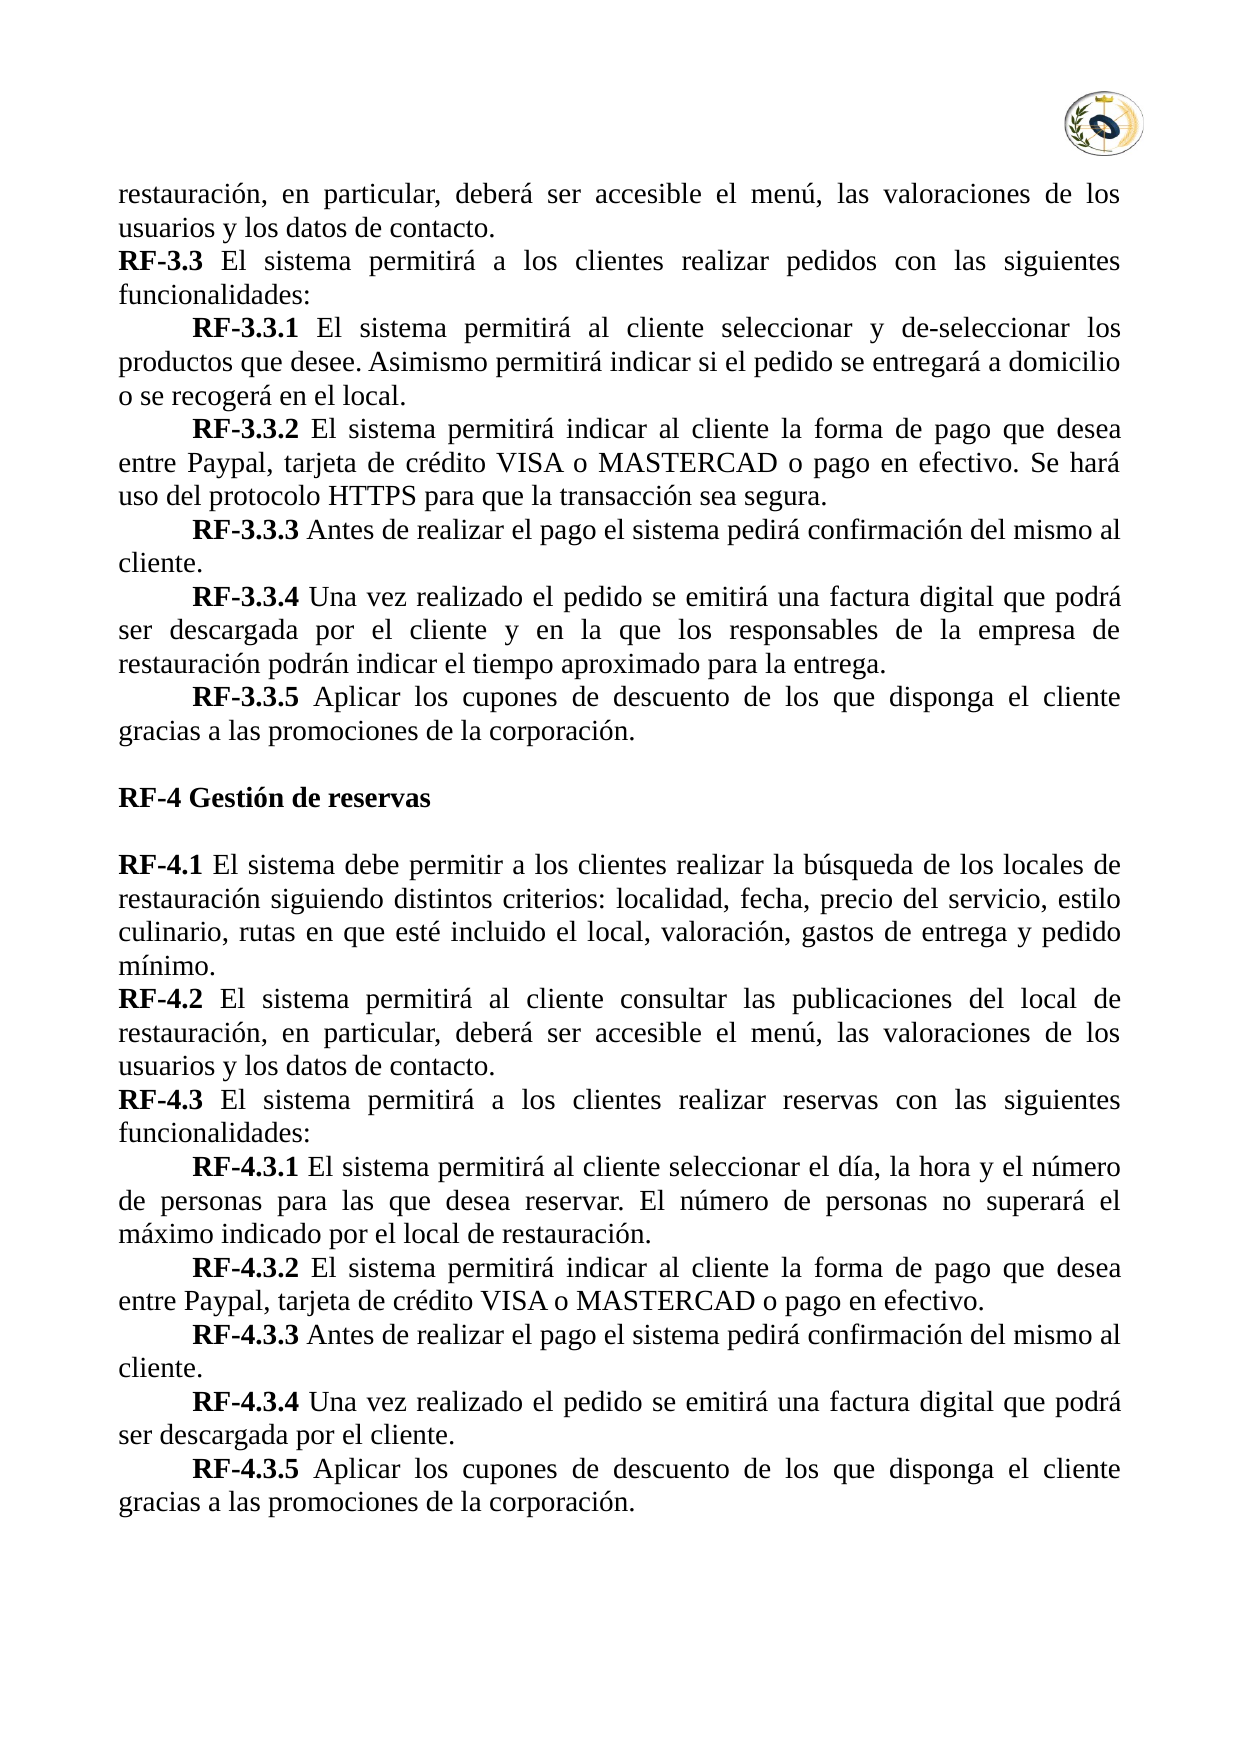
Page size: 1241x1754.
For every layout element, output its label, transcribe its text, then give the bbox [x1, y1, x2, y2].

text RF-4 Gestión de reservas [118, 780, 1122, 814]
text RF-3.3 El sistema permitirá a los clientes realizar pedidos con las siguientes funcionalidades: [118, 243, 1122, 311]
text RF-4.3.1 El sistema permitirá al cliente seleccionar el día, la hora y el número de personas para las que desea reservar. El número de personas no superará el máximo indicado por el local de restauración. [118, 1149, 1122, 1250]
text RF-3.3.2 El sistema permitirá indicar al cliente la forma de pago que desea entre Paypal, tarjeta de crédito VISA o MASTERCAD o pago en efectivo. Se hará uso del protocolo HTTPS para que la transacción sea segura. [118, 411, 1122, 512]
text RF-4.3.5 Aplicar los cupones de descuento de los que disponga el cliente gracias a las promociones de la corporación. [118, 1451, 1122, 1518]
text RF-3.3.1 El sistema permitirá al cliente seleccionar y de-seleccionar los productos que desee. Asimismo permitirá indicar si el pedido se entregará a domicilio o se recogerá en el local. [118, 311, 1122, 411]
text RF-4.3.3 Antes de realizar el pago el sistema pedirá confirmación del mismo al cliente. [118, 1317, 1122, 1384]
text RF-3.3.4 Una vez realizado el pedido se emitirá una factura digital que podrá ser descargada por el cliente y en la que los responsables de la empresa de restauración podrán indicar el tiempo aproximado para la entrega. [118, 579, 1122, 679]
picture [1064, 91, 1144, 156]
text RF-4.2 El sistema permitirá al cliente consultar las publicaciones del local de restauración, en particular, deberá ser accesible el menú, las valoraciones de los usuarios y los datos de contacto. [118, 981, 1122, 1082]
text RF-4.3 El sistema permitirá a los clientes realizar reservas con las siguientes funcionalidades: [118, 1082, 1122, 1149]
text RF-4.3.4 Una vez realizado el pedido se emitirá una factura digital que podrá ser descargada por el cliente. [118, 1384, 1122, 1451]
text RF-3.3.3 Antes de realizar el pago el sistema pedirá confirmación del mismo al cliente. [118, 512, 1122, 579]
text RF-4.3.2 El sistema permitirá indicar al cliente la forma de pago que desea entre Paypal, tarjeta de crédito VISA o MASTERCAD o pago en efectivo. [118, 1250, 1122, 1317]
text RF-3.3.5 Aplicar los cupones de descuento de los que disponga el cliente gracias a las promociones de la corporación. [118, 679, 1122, 747]
text RF-4.1 El sistema debe permitir a los clientes realizar la búsqueda de los locales de restauración siguiendo distintos criterios: localidad, fecha, precio del servicio, estilo culinario, rutas en que esté incluido el local, valoración, gastos de entrega y pedido mínimo. [118, 847, 1122, 981]
text restauración, en particular, deberá ser accesible el menú, las valoraciones de los usuarios y los datos de contacto. [118, 176, 1122, 243]
